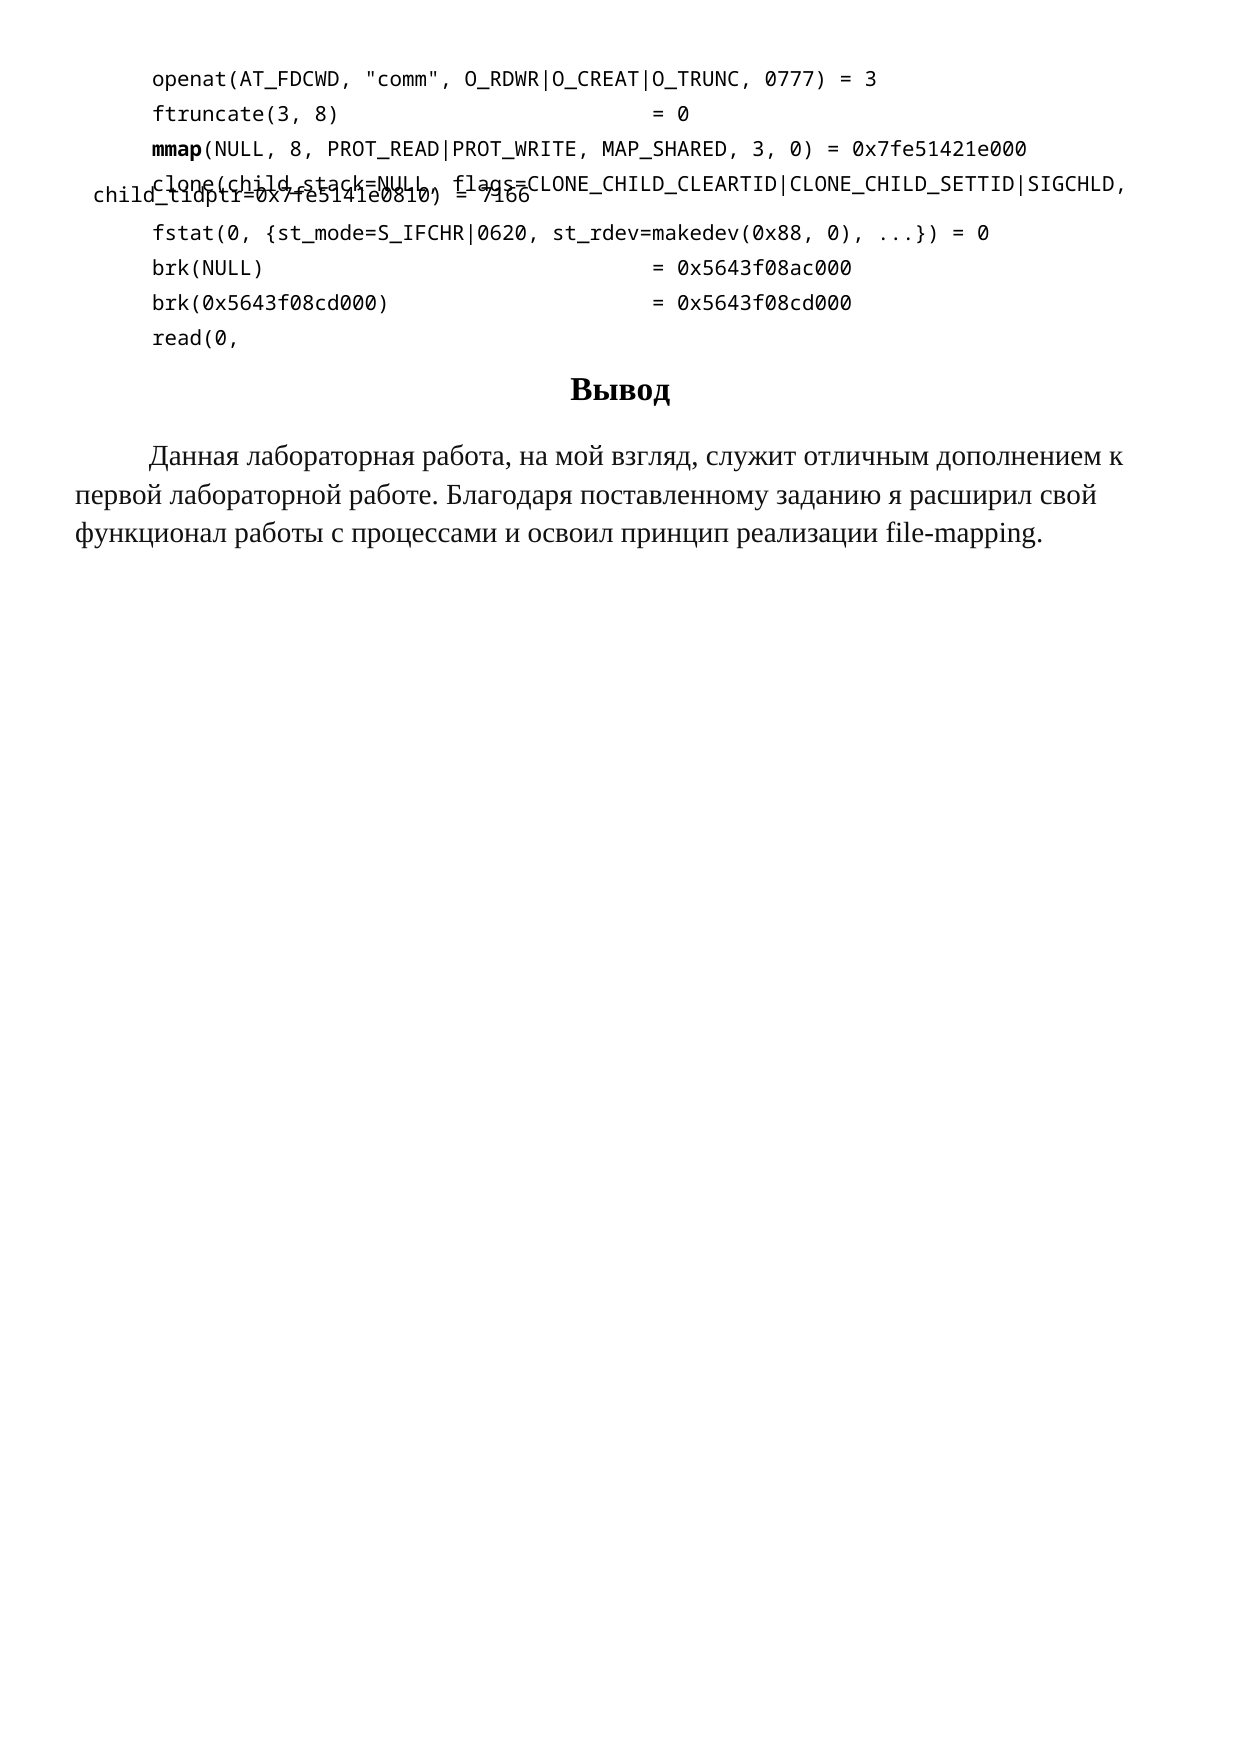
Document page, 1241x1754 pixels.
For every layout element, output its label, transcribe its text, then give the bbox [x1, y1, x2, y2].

text brk(0x5643f08cd000) = 0x5643f08cd000 [195, 299, 383, 313]
text Данная лабораторная работа, на мой взгляд, служит отличным дополнением к первой лабораторной работе. Благодаря поставленному заданию я расширил свой функционал работы с процессами и освоил принцип реализации file-mapping. [75, 438, 1165, 549]
text openat(AT_FDCWD, "comm", O_RDWR|O_CREAT|O_TRUNC, 0777) = 3 [546, 75, 644, 89]
text brk(0x5643f08cd000) = 0x5643f08cd000 [93, 299, 196, 313]
text Вывод [93, 369, 1147, 408]
text openat(AT_FDCWD, "comm", O_RDWR|O_CREAT|O_TRUNC, 0777) = 3 [233, 75, 544, 89]
text read(0, [93, 334, 209, 348]
text openat(AT_FDCWD, "comm", O_RDWR|O_CREAT|O_TRUNC, 0777) = 3 [820, 75, 1147, 89]
text ftruncate(3, 8) = 0 [333, 110, 1147, 124]
text brk(NULL) = 0x5643f08ac000 [93, 264, 196, 278]
text brk(0x5643f08cd000) = 0x5643f08cd000 [383, 299, 1147, 313]
text openat(AT_FDCWD, "comm", O_RDWR|O_CREAT|O_TRUNC, 0777) = 3 [646, 75, 820, 89]
text fstat(0, {st_mode=S_IFCHR|0620, st_rdev=makedev(0x88, 0), ...}) = 0 [933, 229, 1147, 243]
text mmap(NULL, 8, PROT_READ|PROT_WRITE, MAP_SHARED, 3, 0) = 0x7fe51421e000 [808, 145, 1147, 159]
text ftruncate(3, 8) = 0 [270, 110, 333, 124]
text clone(child_stack=NULL, flags=CLONE_CHILD_CLEARTID|CLONE_CHILD_SETTID|SIGCHLD, child_tidptr=0x7fe5141e0810) = 7166 [93, 180, 1147, 208]
text fstat(0, {st_mode=S_IFCHR|0620, st_rdev=makedev(0x88, 0), ...}) = 0 [471, 229, 746, 243]
text fstat(0, {st_mode=S_IFCHR|0620, st_rdev=makedev(0x88, 0), ...}) = 0 [270, 229, 469, 243]
text brk(NULL) = 0x5643f08ac000 [195, 264, 258, 278]
text ftruncate(3, 8) = 0 [93, 110, 271, 124]
text fstat(0, {st_mode=S_IFCHR|0620, st_rdev=makedev(0x88, 0), ...}) = 0 [93, 229, 221, 243]
text read(0, [208, 334, 1147, 348]
text brk(NULL) = 0x5643f08ac000 [258, 264, 1147, 278]
text mmap(NULL, 8, PROT_READ|PROT_WRITE, MAP_SHARED, 3, 0) = 0x7fe51421e000 [446, 145, 808, 159]
text fstat(0, {st_mode=S_IFCHR|0620, st_rdev=makedev(0x88, 0), ...}) = 0 [745, 229, 845, 243]
text mmap(NULL, 8, PROT_READ|PROT_WRITE, MAP_SHARED, 3, 0) = 0x7fe51421e000 [208, 145, 444, 159]
